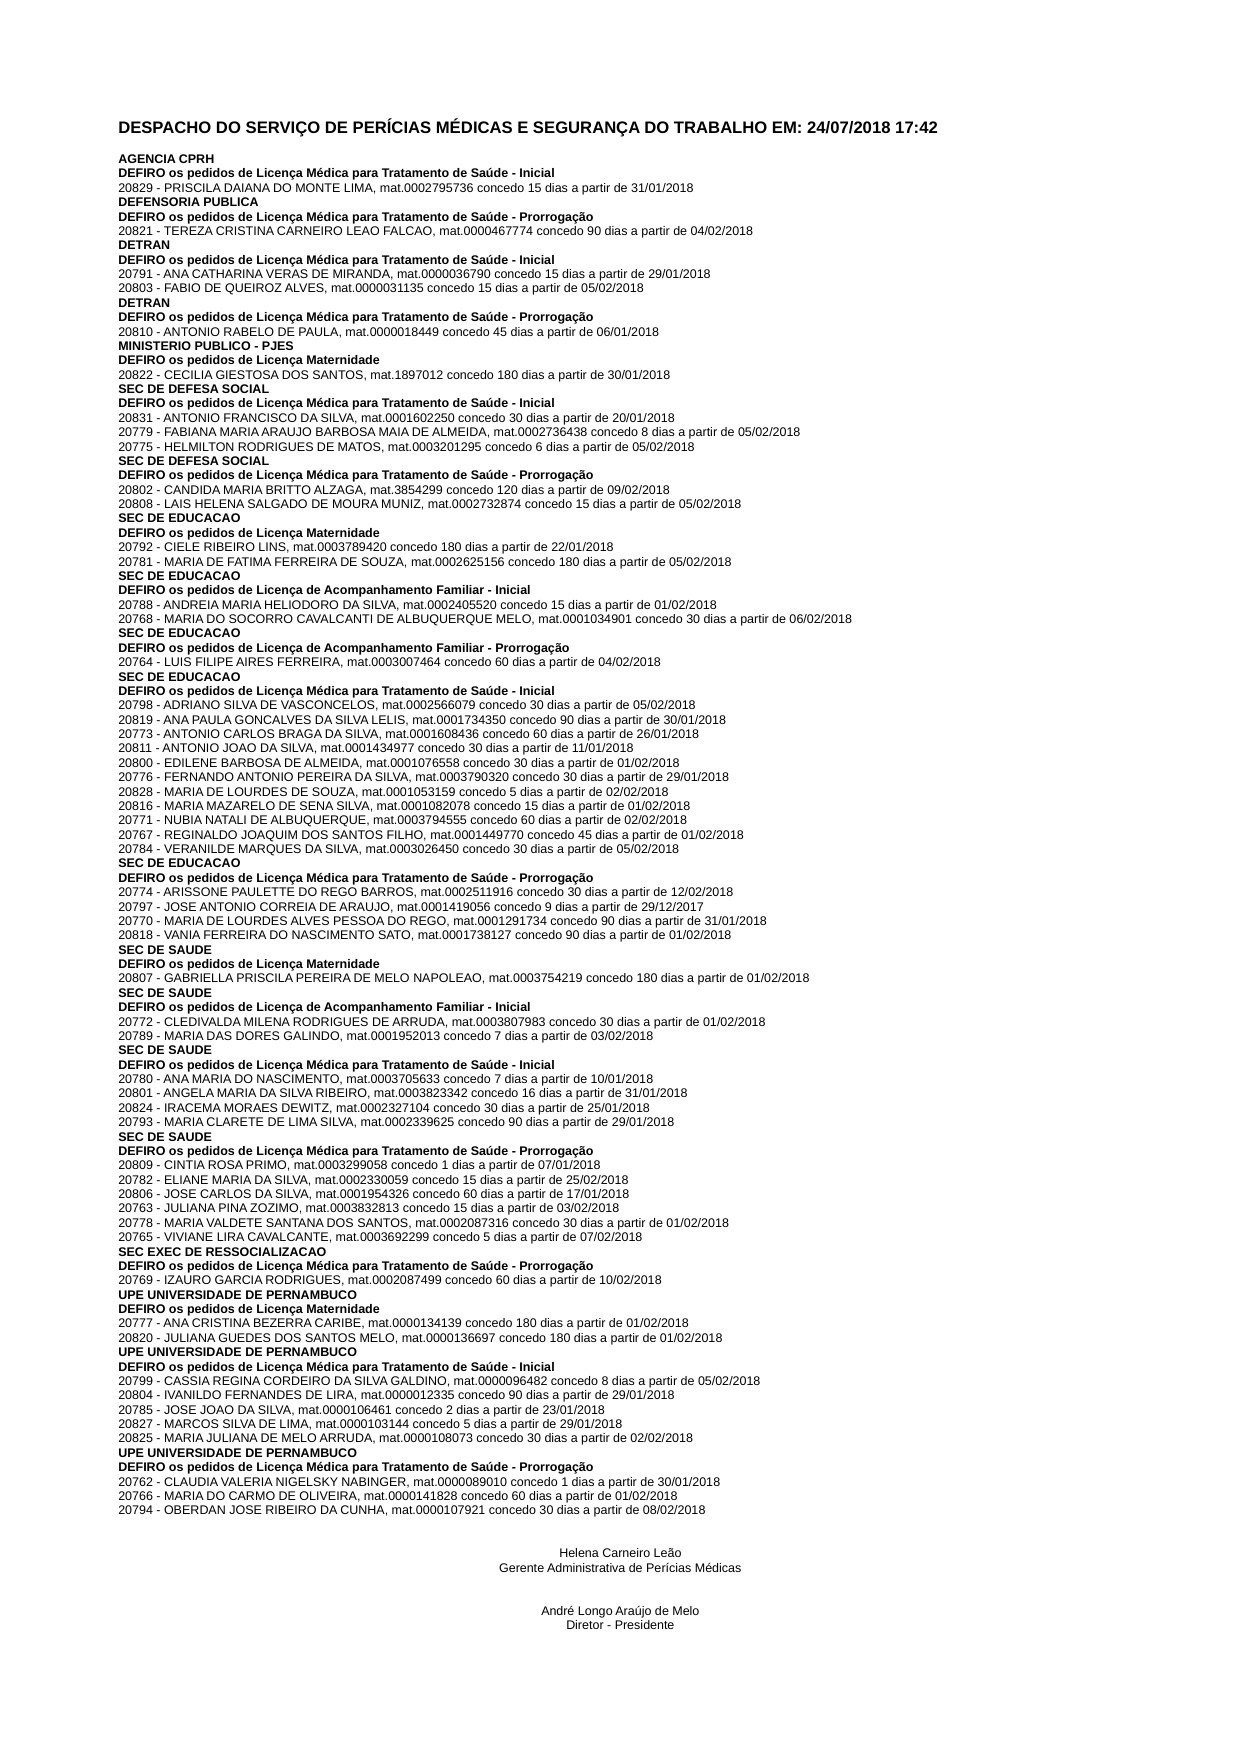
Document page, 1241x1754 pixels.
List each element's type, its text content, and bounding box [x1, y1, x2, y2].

text 20789 - MARIA DAS DORES GALINDO, mat.0001952013 concedo 7 dias a partir de 03/02/2018 [118, 1028, 1122, 1043]
text DEFIRO os pedidos de Licença Médica para Tratamento de Saúde - Prorrogação [118, 1460, 1122, 1474]
text UPE UNIVERSIDADE DE PERNAMBUCO [118, 1445, 1122, 1460]
text 20829 - PRISCILA DAIANA DO MONTE LIMA, mat.0002795736 concedo 15 dias a partir de 31/01/2018 [118, 180, 1122, 195]
text DEFIRO os pedidos de Licença Médica para Tratamento de Saúde - Inicial [118, 1359, 1122, 1373]
text SEC DE DEFESA SOCIAL [118, 453, 1122, 468]
text 20825 - MARIA JULIANA DE MELO ARRUDA, mat.0000108073 concedo 30 dias a partir de 02/02/2018 [118, 1431, 1122, 1445]
text DEFIRO os pedidos de Licença de Acompanhamento Familiar - Inicial [118, 583, 1122, 597]
text Diretor - Presidente [118, 1618, 1122, 1632]
text 20775 - HELMILTON RODRIGUES DE MATOS, mat.0003201295 concedo 6 dias a partir de 05/02/2018 [118, 439, 1122, 453]
text 20778 - MARIA VALDETE SANTANA DOS SANTOS, mat.0002087316 concedo 30 dias a partir de 01/02/2018 [118, 1215, 1122, 1230]
text 20769 - IZAURO GARCIA RODRIGUES, mat.0002087499 concedo 60 dias a partir de 10/02/2018 [118, 1273, 1122, 1287]
text MINISTERIO PUBLICO - PJES [118, 338, 1122, 353]
text 20779 - FABIANA MARIA ARAUJO BARBOSA MAIA DE ALMEIDA, mat.0002736438 concedo 8 dias a partir de 05/02/2018 [118, 425, 1122, 439]
text SEC DE SAUDE [118, 1043, 1122, 1057]
text 20780 - ANA MARIA DO NASCIMENTO, mat.0003705633 concedo 7 dias a partir de 10/01/2018 [118, 1072, 1122, 1086]
text 20784 - VERANILDE MARQUES DA SILVA, mat.0003026450 concedo 30 dias a partir de 05/02/2018 [118, 842, 1122, 856]
text SEC DE EDUCACAO [118, 626, 1122, 640]
text 20809 - CINTIA ROSA PRIMO, mat.0003299058 concedo 1 dias a partir de 07/01/2018 [118, 1158, 1122, 1172]
text 20763 - JULIANA PINA ZOZIMO, mat.0003832813 concedo 15 dias a partir de 03/02/2018 [118, 1201, 1122, 1215]
text 20782 - ELIANE MARIA DA SILVA, mat.0002330059 concedo 15 dias a partir de 25/02/2018 [118, 1172, 1122, 1187]
text 20828 - MARIA DE LOURDES DE SOUZA, mat.0001053159 concedo 5 dias a partir de 02/02/2018 [118, 784, 1122, 798]
text DETRAN [118, 238, 1122, 252]
text DEFIRO os pedidos de Licença Maternidade [118, 957, 1122, 971]
text 20806 - JOSE CARLOS DA SILVA, mat.0001954326 concedo 60 dias a partir de 17/01/2018 [118, 1187, 1122, 1201]
text 20810 - ANTONIO RABELO DE PAULA, mat.0000018449 concedo 45 dias a partir de 06/01/2018 [118, 324, 1122, 338]
text 20785 - JOSE JOAO DA SILVA, mat.0000106461 concedo 2 dias a partir de 23/01/2018 [118, 1402, 1122, 1417]
text André Longo Araújo de Melo [118, 1603, 1122, 1618]
text DEFIRO os pedidos de Licença Médica para Tratamento de Saúde - Inicial [118, 396, 1122, 410]
text DEFIRO os pedidos de Licença Médica para Tratamento de Saúde - Prorrogação [118, 209, 1122, 223]
text 20773 - ANTONIO CARLOS BRAGA DA SILVA, mat.0001608436 concedo 60 dias a partir de 26/01/2018 [118, 727, 1122, 741]
text DEFIRO os pedidos de Licença Médica para Tratamento de Saúde - Prorrogação [118, 310, 1122, 324]
text SEC EXEC DE RESSOCIALIZACAO [118, 1244, 1122, 1258]
text 20802 - CANDIDA MARIA BRITTO ALZAGA, mat.3854299 concedo 120 dias a partir de 09/02/2018 [118, 482, 1122, 497]
text DEFIRO os pedidos de Licença Maternidade [118, 525, 1122, 540]
text 20776 - FERNANDO ANTONIO PEREIRA DA SILVA, mat.0003790320 concedo 30 dias a partir de 29/01/2018 [118, 770, 1122, 784]
text 20827 - MARCOS SILVA DE LIMA, mat.0000103144 concedo 5 dias a partir de 29/01/2018 [118, 1417, 1122, 1431]
text UPE UNIVERSIDADE DE PERNAMBUCO [118, 1287, 1122, 1302]
text 20818 - VANIA FERREIRA DO NASCIMENTO SATO, mat.0001738127 concedo 90 dias a partir de 01/02/2018 [118, 928, 1122, 942]
text DESPACHO DO SERVIÇO DE PERÍCIAS MÉDICAS E SEGURANÇA DO TRABALHO EM: 24/07/2018 17:42 [118, 118, 1122, 137]
text 20772 - CLEDIVALDA MILENA RODRIGUES DE ARRUDA, mat.0003807983 concedo 30 dias a partir de 01/02/2018 [118, 1014, 1122, 1028]
text 20811 - ANTONIO JOAO DA SILVA, mat.0001434977 concedo 30 dias a partir de 11/01/2018 [118, 741, 1122, 755]
text 20801 - ANGELA MARIA DA SILVA RIBEIRO, mat.0003823342 concedo 16 dias a partir de 31/01/2018 [118, 1086, 1122, 1100]
text 20799 - CASSIA REGINA CORDEIRO DA SILVA GALDINO, mat.0000096482 concedo 8 dias a partir de 05/02/2018 [118, 1373, 1122, 1388]
text 20808 - LAIS HELENA SALGADO DE MOURA MUNIZ, mat.0002732874 concedo 15 dias a partir de 05/02/2018 [118, 497, 1122, 511]
text 20819 - ANA PAULA GONCALVES DA SILVA LELIS, mat.0001734350 concedo 90 dias a partir de 30/01/2018 [118, 712, 1122, 727]
text 20791 - ANA CATHARINA VERAS DE MIRANDA, mat.0000036790 concedo 15 dias a partir de 29/01/2018 [118, 267, 1122, 281]
text DEFIRO os pedidos de Licença Médica para Tratamento de Saúde - Inicial [118, 252, 1122, 267]
text 20777 - ANA CRISTINA BEZERRA CARIBE, mat.0000134139 concedo 180 dias a partir de 01/02/2018 [118, 1316, 1122, 1330]
text 20797 - JOSE ANTONIO CORREIA DE ARAUJO, mat.0001419056 concedo 9 dias a partir de 29/12/2017 [118, 899, 1122, 913]
text 20798 - ADRIANO SILVA DE VASCONCELOS, mat.0002566079 concedo 30 dias a partir de 05/02/2018 [118, 698, 1122, 712]
text 20767 - REGINALDO JOAQUIM DOS SANTOS FILHO, mat.0001449770 concedo 45 dias a partir de 01/02/2018 [118, 827, 1122, 842]
text 20820 - JULIANA GUEDES DOS SANTOS MELO, mat.0000136697 concedo 180 dias a partir de 01/02/2018 [118, 1330, 1122, 1345]
text DEFENSORIA PUBLICA [118, 195, 1122, 209]
text DEFIRO os pedidos de Licença Médica para Tratamento de Saúde - Prorrogação [118, 870, 1122, 885]
text 20803 - FABIO DE QUEIROZ ALVES, mat.0000031135 concedo 15 dias a partir de 05/02/2018 [118, 281, 1122, 295]
text DEFIRO os pedidos de Licença Médica para Tratamento de Saúde - Inicial [118, 683, 1122, 698]
text 20765 - VIVIANE LIRA CAVALCANTE, mat.0003692299 concedo 5 dias a partir de 07/02/2018 [118, 1230, 1122, 1244]
text AGENCIA CPRH [118, 152, 1122, 166]
text 20766 - MARIA DO CARMO DE OLIVEIRA, mat.0000141828 concedo 60 dias a partir de 01/02/2018 [118, 1488, 1122, 1503]
text DEFIRO os pedidos de Licença Médica para Tratamento de Saúde - Inicial [118, 166, 1122, 180]
text SEC DE SAUDE [118, 1129, 1122, 1143]
text SEC DE SAUDE [118, 985, 1122, 1000]
text UPE UNIVERSIDADE DE PERNAMBUCO [118, 1345, 1122, 1359]
text 20804 - IVANILDO FERNANDES DE LIRA, mat.0000012335 concedo 90 dias a partir de 29/01/2018 [118, 1388, 1122, 1402]
text 20764 - LUIS FILIPE AIRES FERREIRA, mat.0003007464 concedo 60 dias a partir de 04/02/2018 [118, 655, 1122, 669]
text 20800 - EDILENE BARBOSA DE ALMEIDA, mat.0001076558 concedo 30 dias a partir de 01/02/2018 [118, 755, 1122, 770]
text Helena Carneiro Leão [118, 1546, 1122, 1560]
text 20771 - NUBIA NATALI DE ALBUQUERQUE, mat.0003794555 concedo 60 dias a partir de 02/02/2018 [118, 813, 1122, 827]
text DEFIRO os pedidos de Licença de Acompanhamento Familiar - Inicial [118, 1000, 1122, 1014]
text DEFIRO os pedidos de Licença de Acompanhamento Familiar - Prorrogação [118, 640, 1122, 655]
text 20768 - MARIA DO SOCORRO CAVALCANTI DE ALBUQUERQUE MELO, mat.0001034901 concedo 30 dias a partir de 06/02/2018 [118, 612, 1122, 626]
text 20816 - MARIA MAZARELO DE SENA SILVA, mat.0001082078 concedo 15 dias a partir de 01/02/2018 [118, 798, 1122, 813]
text 20794 - OBERDAN JOSE RIBEIRO DA CUNHA, mat.0000107921 concedo 30 dias a partir de 08/02/2018 [118, 1503, 1122, 1517]
text 20822 - CECILIA GIESTOSA DOS SANTOS, mat.1897012 concedo 180 dias a partir de 30/01/2018 [118, 367, 1122, 382]
text SEC DE EDUCACAO [118, 568, 1122, 583]
text DEFIRO os pedidos de Licença Médica para Tratamento de Saúde - Prorrogação [118, 468, 1122, 482]
text 20788 - ANDREIA MARIA HELIODORO DA SILVA, mat.0002405520 concedo 15 dias a partir de 01/02/2018 [118, 597, 1122, 612]
text Gerente Administrativa de Perícias Médicas [118, 1560, 1122, 1575]
text 20831 - ANTONIO FRANCISCO DA SILVA, mat.0001602250 concedo 30 dias a partir de 20/01/2018 [118, 410, 1122, 425]
text DEFIRO os pedidos de Licença Médica para Tratamento de Saúde - Prorrogação [118, 1258, 1122, 1273]
text 20793 - MARIA CLARETE DE LIMA SILVA, mat.0002339625 concedo 90 dias a partir de 29/01/2018 [118, 1115, 1122, 1129]
text SEC DE EDUCACAO [118, 511, 1122, 525]
text DEFIRO os pedidos de Licença Maternidade [118, 1302, 1122, 1316]
text SEC DE DEFESA SOCIAL [118, 382, 1122, 396]
text 20770 - MARIA DE LOURDES ALVES PESSOA DO REGO, mat.0001291734 concedo 90 dias a partir de 31/01/2018 [118, 913, 1122, 928]
text 20774 - ARISSONE PAULETTE DO REGO BARROS, mat.0002511916 concedo 30 dias a partir de 12/02/2018 [118, 885, 1122, 899]
text SEC DE SAUDE [118, 942, 1122, 957]
text DEFIRO os pedidos de Licença Médica para Tratamento de Saúde - Prorrogação [118, 1143, 1122, 1158]
text SEC DE EDUCACAO [118, 856, 1122, 870]
text DETRAN [118, 295, 1122, 310]
text 20821 - TEREZA CRISTINA CARNEIRO LEAO FALCAO, mat.0000467774 concedo 90 dias a partir de 04/02/2018 [118, 223, 1122, 238]
text 20781 - MARIA DE FATIMA FERREIRA DE SOUZA, mat.0002625156 concedo 180 dias a partir de 05/02/2018 [118, 554, 1122, 568]
text SEC DE EDUCACAO [118, 669, 1122, 683]
text DEFIRO os pedidos de Licença Maternidade [118, 353, 1122, 367]
text DEFIRO os pedidos de Licença Médica para Tratamento de Saúde - Inicial [118, 1057, 1122, 1072]
text 20807 - GABRIELLA PRISCILA PEREIRA DE MELO NAPOLEAO, mat.0003754219 concedo 180 dias a partir de 01/02/2018 [118, 971, 1122, 985]
text 20792 - CIELE RIBEIRO LINS, mat.0003789420 concedo 180 dias a partir de 22/01/2018 [118, 540, 1122, 554]
text 20762 - CLAUDIA VALERIA NIGELSKY NABINGER, mat.0000089010 concedo 1 dias a partir de 30/01/2018 [118, 1474, 1122, 1488]
text 20824 - IRACEMA MORAES DEWITZ, mat.0002327104 concedo 30 dias a partir de 25/01/2018 [118, 1100, 1122, 1115]
